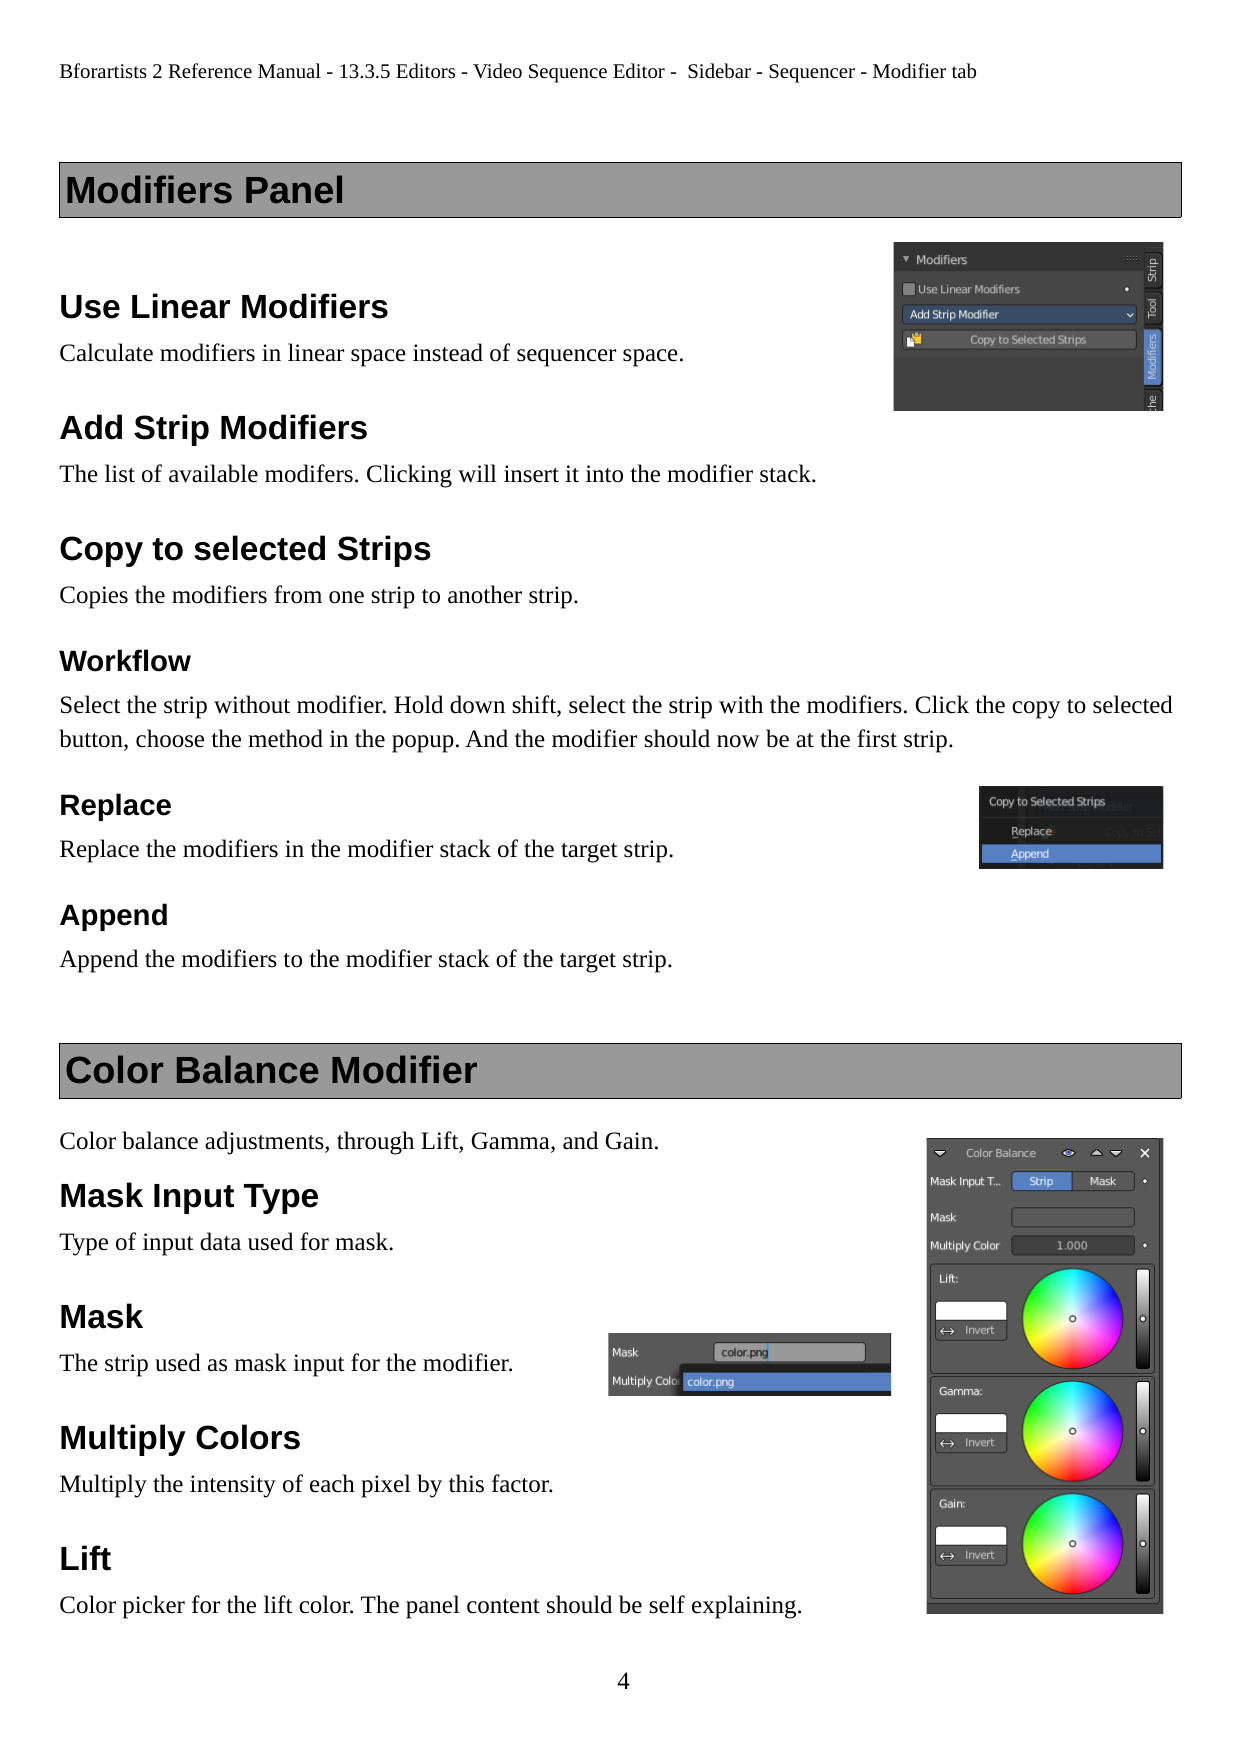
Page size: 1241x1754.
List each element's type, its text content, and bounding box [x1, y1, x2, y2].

text Replace the modifiers in the modifier stack of the target strip. [59, 834, 979, 863]
subtitle [1164, 788, 1181, 822]
table_header Color Balance Modifier [60, 1044, 1181, 1098]
subtitle [1164, 1176, 1181, 1215]
text The strip used as mask input for the modifier. [59, 1348, 608, 1377]
picture [608, 1333, 892, 1396]
subtitle Lift [59, 1539, 926, 1578]
text Copies the modifiers from one strip to another strip. [59, 580, 1181, 609]
text Calculate modifiers in linear space instead of sequencer space. [59, 338, 893, 367]
text Color balance adjustments, through Lift, Gamma, and Gain. [59, 1126, 1181, 1155]
subtitle Workflow [59, 644, 1181, 677]
subtitle [1164, 1297, 1181, 1336]
text Multiply the intensity of each pixel by this factor. [59, 1469, 926, 1498]
text Type of input data used for mask. [59, 1227, 926, 1256]
subtitle [1164, 1418, 1181, 1457]
subtitle Use Linear Modifiers [59, 287, 893, 326]
picture [926, 1138, 1164, 1614]
text [892, 1348, 926, 1377]
picture [893, 242, 1164, 411]
text The list of available modifers. Clicking will insert it into the modifier stack. [59, 459, 1181, 488]
text Select the strip without modifier. Hold down shift, select the strip with the modifiers. Click the copy to selected button, choose the method in the popup. And the modifier should now be at the first strip. [59, 690, 1181, 753]
text Color picker for the lift color. The panel content should be self explaining. [59, 1590, 1181, 1619]
subtitle Mask Input Type [59, 1176, 926, 1215]
subtitle Add Strip Modifiers [59, 408, 1181, 447]
text Append the modifiers to the modifier stack of the target strip. [59, 944, 1181, 973]
subtitle Append [59, 898, 1181, 932]
picture [979, 786, 1164, 869]
subtitle [1164, 287, 1181, 326]
subtitle Mask [59, 1297, 926, 1336]
table_header Modifiers Panel [60, 163, 1181, 217]
subtitle Multiply Colors [59, 1418, 926, 1457]
subtitle [1164, 1539, 1181, 1578]
subtitle Copy to selected Strips [59, 529, 1181, 568]
subtitle Replace [59, 788, 979, 822]
